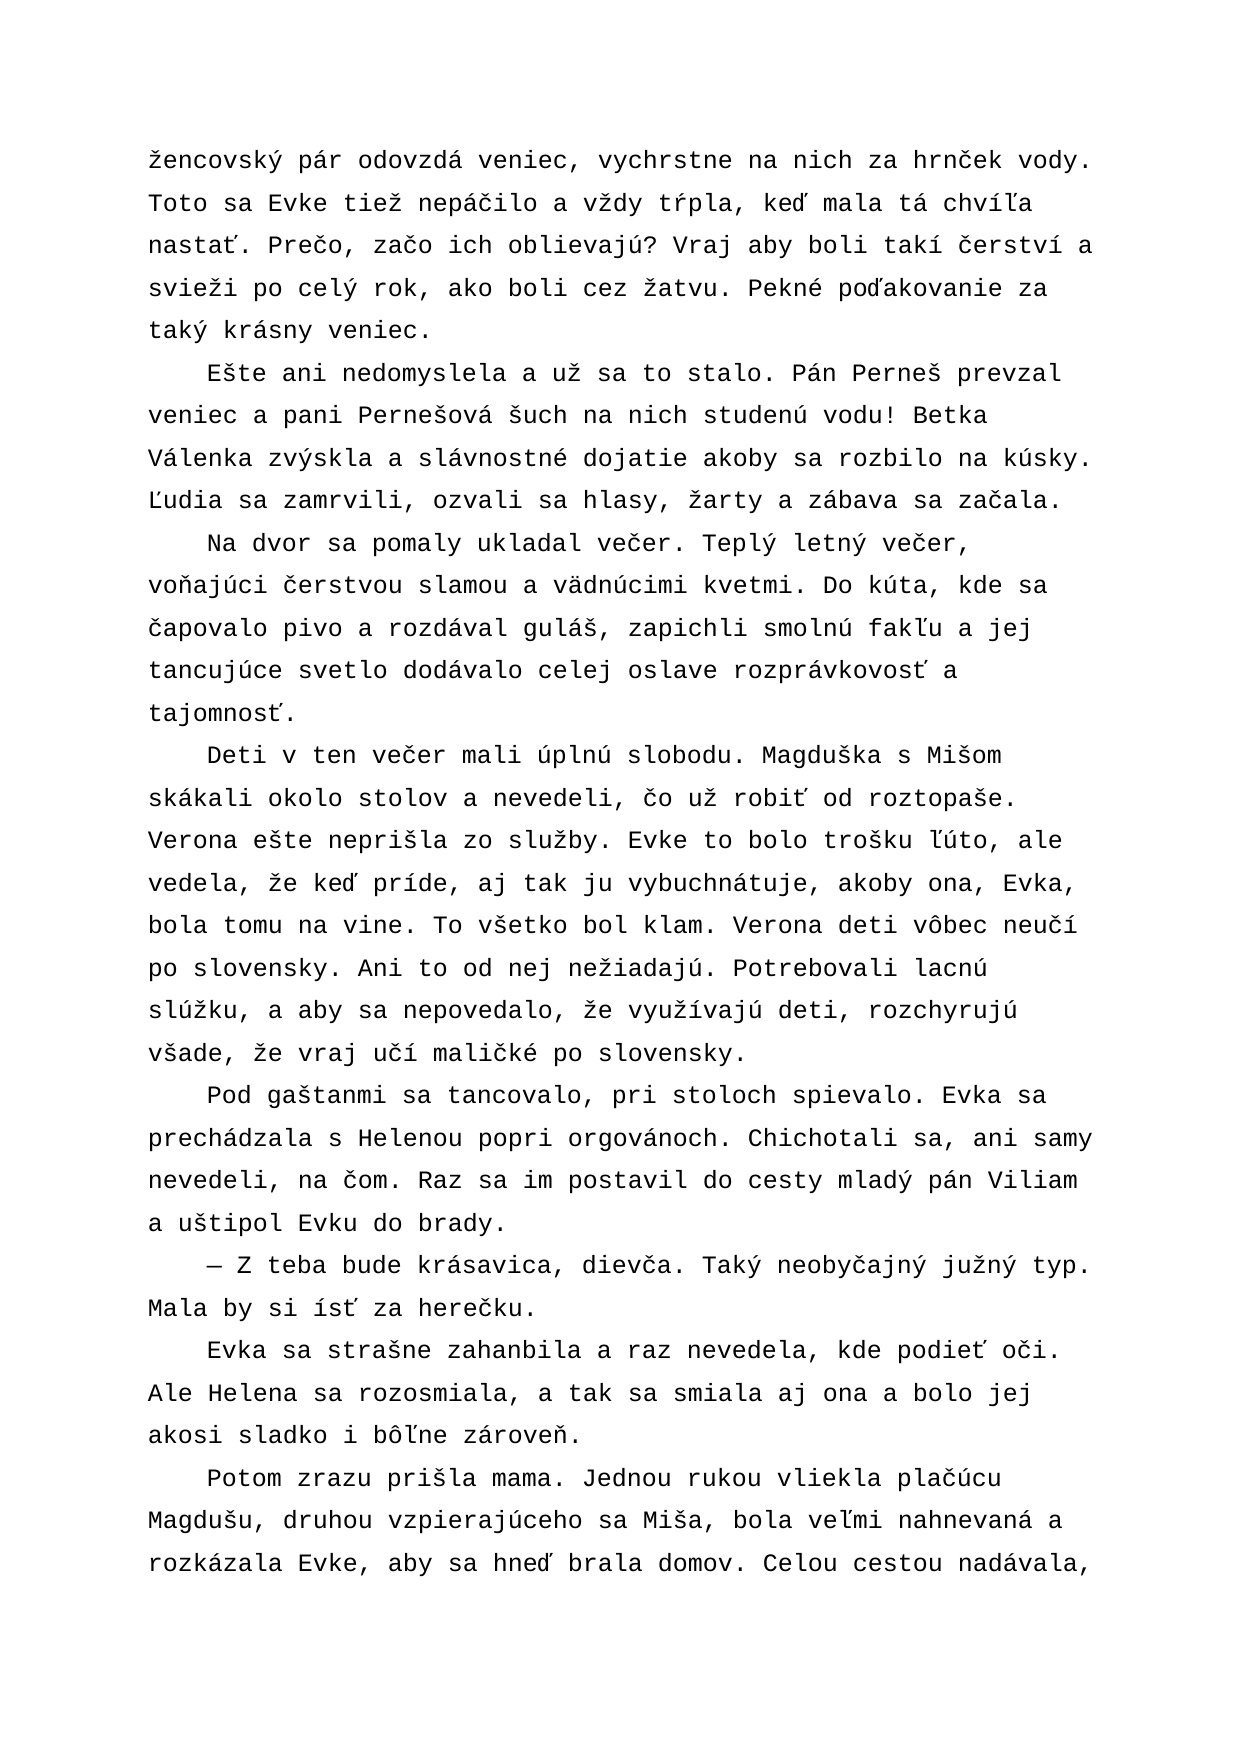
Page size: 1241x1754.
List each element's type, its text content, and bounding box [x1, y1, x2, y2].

text Na dvor sa pomaly ukladal večer. Teplý letný večer, voňajúci čerstvou slamou a vädnúcimi kvetmi. Do kúta, kde sa čapovalo pivo a rozdával guláš, zapichli smolnú fakľu a jej tancujúce svetlo dodávalo celej oslave rozprávkovosť a tajomnosť. [148, 530, 1093, 728]
text Potom zrazu prišla mama. Jednou rukou vliekla plačúcu Magdušu, druhou vzpierajúceho sa Miša, bola veľmi nahnevaná a rozkázala Evke, aby sa hneď brala domov. Celou cestou nadávala, [148, 1465, 1093, 1578]
text žencovský pár odovzdá veniec, vychrstne na nich za hrnček vody. Toto sa Evke tiež nepáčilo a vždy tŕpla, keď mala tá chvíľa nastať. Prečo, začo ich oblievajú? Vraj aby boli takí čerství a svieži po celý rok, ako boli cez žatvu. Pekné poďakovanie za taký krásny veniec. [148, 148, 1093, 346]
text Pod gaštanmi sa tancovalo, pri stoloch spievalo. Evka sa prechádzala s Helenou popri orgovánoch. Chichotali sa, ani samy nevedeli, na čom. Raz sa im postavil do cesty mladý pán Viliam a uštipol Evku do brady. [148, 1083, 1093, 1238]
text Ešte ani nedomyslela a už sa to stalo. Pán Perneš prevzal veniec a pani Pernešová šuch na nich studenú vodu! Betka Válenka zvýskla a slávnostné dojatie akoby sa rozbilo na kúsky. Ľudia sa zamrvili, ozvali sa hlasy, žarty a zábava sa začala. [148, 360, 1093, 516]
text — Z teba bude krásavica, dievča. Taký neobyčajný južný typ. Mala by si ísť za herečku. [148, 1253, 1093, 1323]
text Deti v ten večer mali úplnú slobodu. Magduška s Mišom skákali okolo stolov a nevedeli, čo už robiť od roztopaše. Verona ešte neprišla zo služby. Evke to bolo trošku ľúto, ale vedela, že keď príde, aj tak ju vybuchnátuje, akoby ona, Evka, bola tomu na vine. To všetko bol klam. Verona deti vôbec neučí po slovensky. Ani to od nej nežiadajú. Potrebovali lacnú slúžku, a aby sa nepovedalo, že využívajú deti, rozchyrujú všade, že vraj učí maličké po slovensky. [148, 743, 1093, 1068]
text Evka sa strašne zahanbila a raz nevedela, kde podieť oči. Ale Helena sa rozosmiala, a tak sa smiala aj ona a bolo jej akosi sladko i bôľne zároveň. [148, 1338, 1093, 1451]
